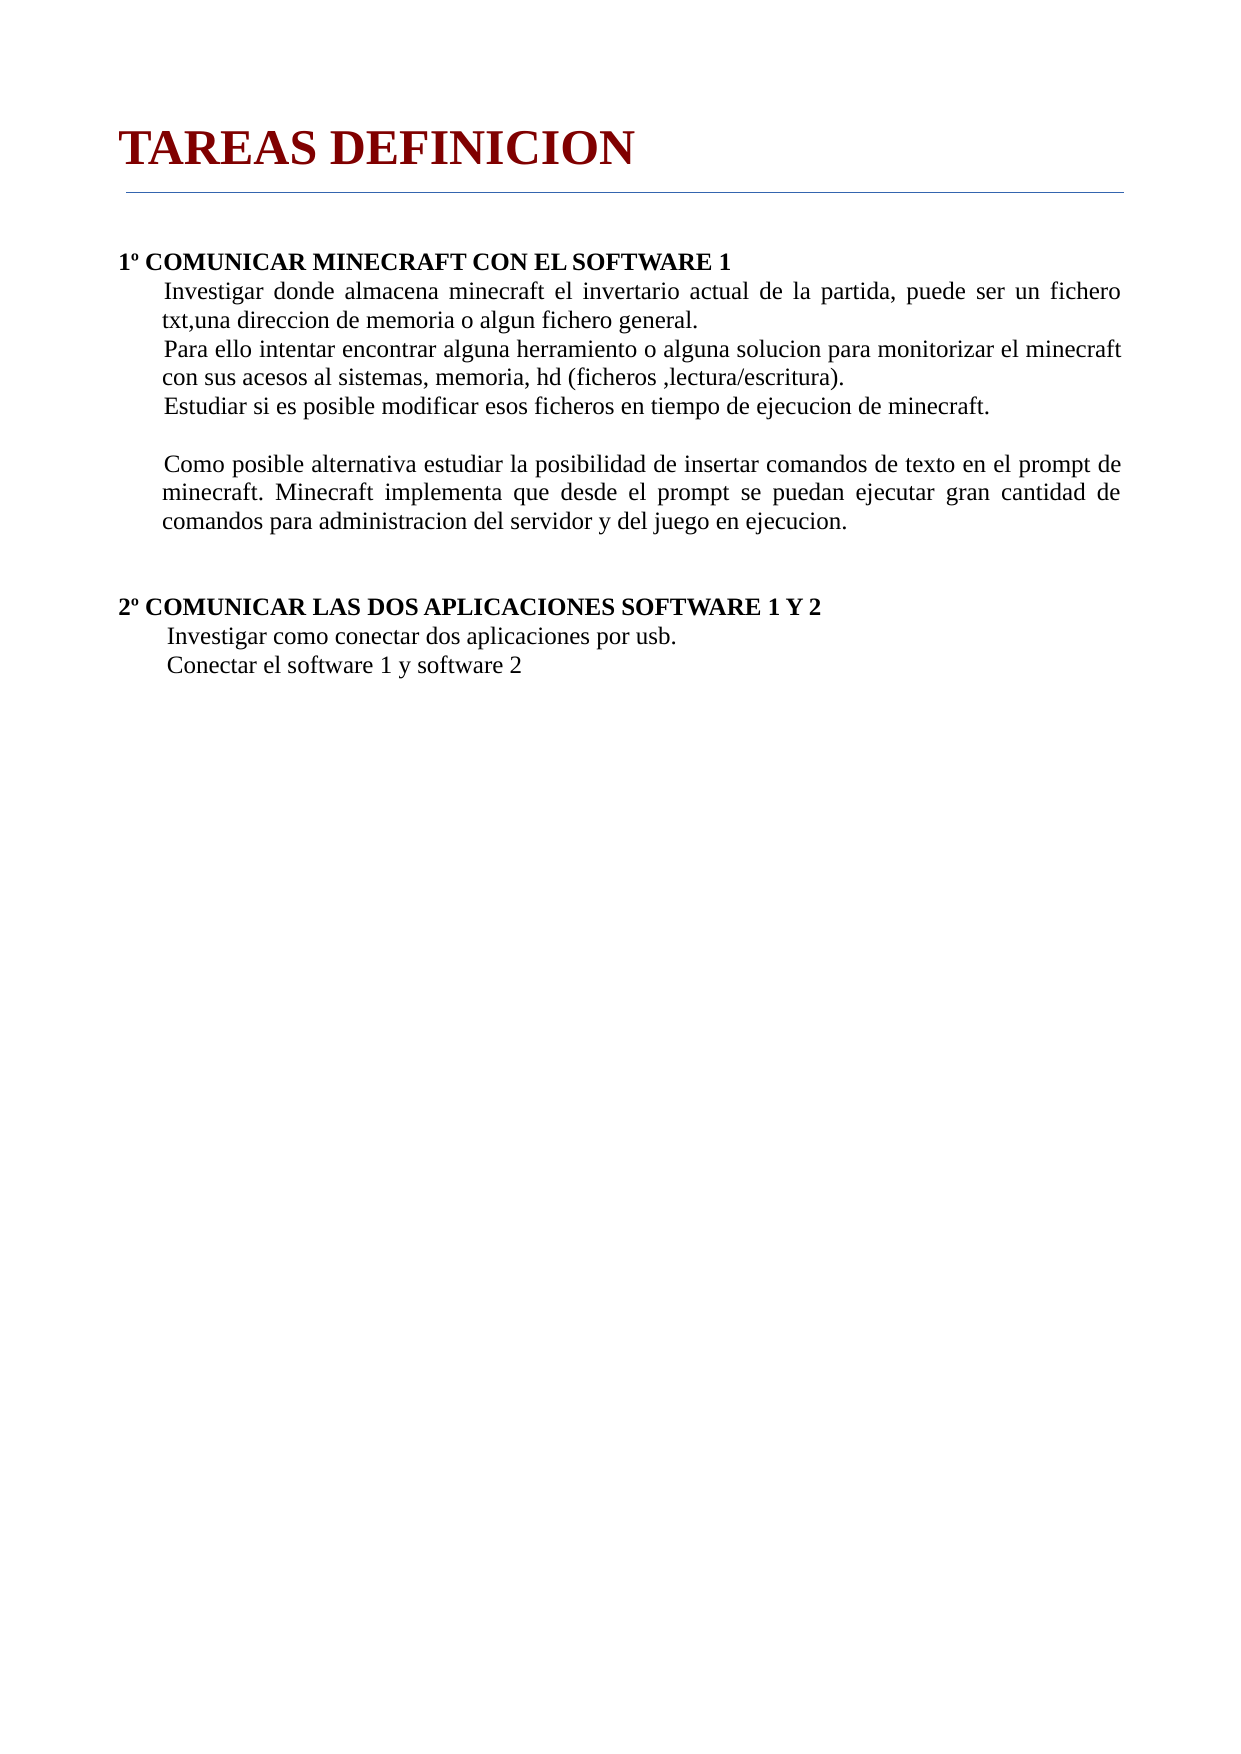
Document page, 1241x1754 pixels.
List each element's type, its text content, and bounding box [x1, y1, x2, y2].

text Conectar el software 1 y software 2 [167, 650, 1122, 679]
text TAREAS DEFINICION [118, 118, 1122, 176]
text Investigar donde almacena minecraft el invertario actual de la partida, puede ser un fichero txt,una direccion de memoria o algun fichero general. [162, 276, 1122, 334]
text Estudiar si es posible modificar esos ficheros en tiempo de ejecucion de minecraft. [162, 391, 1122, 420]
text 1º COMUNICAR MINECRAFT CON EL SOFTWARE 1 [118, 247, 1122, 276]
text Como posible alternativa estudiar la posibilidad de insertar comandos de texto en el prompt de minecraft. Minecraft implementa que desde el prompt se puedan ejecutar gran cantidad de comandos para administracion del servidor y del juego en ejecucion. [162, 449, 1122, 535]
text Investigar como conectar dos aplicaciones por usb. [167, 621, 1122, 650]
text Para ello intentar encontrar alguna herramiento o alguna solucion para monitorizar el minecraft con sus acesos al sistemas, memoria, hd (ficheros ,lectura/escritura). [162, 334, 1122, 391]
text 2º COMUNICAR LAS DOS APLICACIONES SOFTWARE 1 Y 2 [118, 592, 1122, 621]
